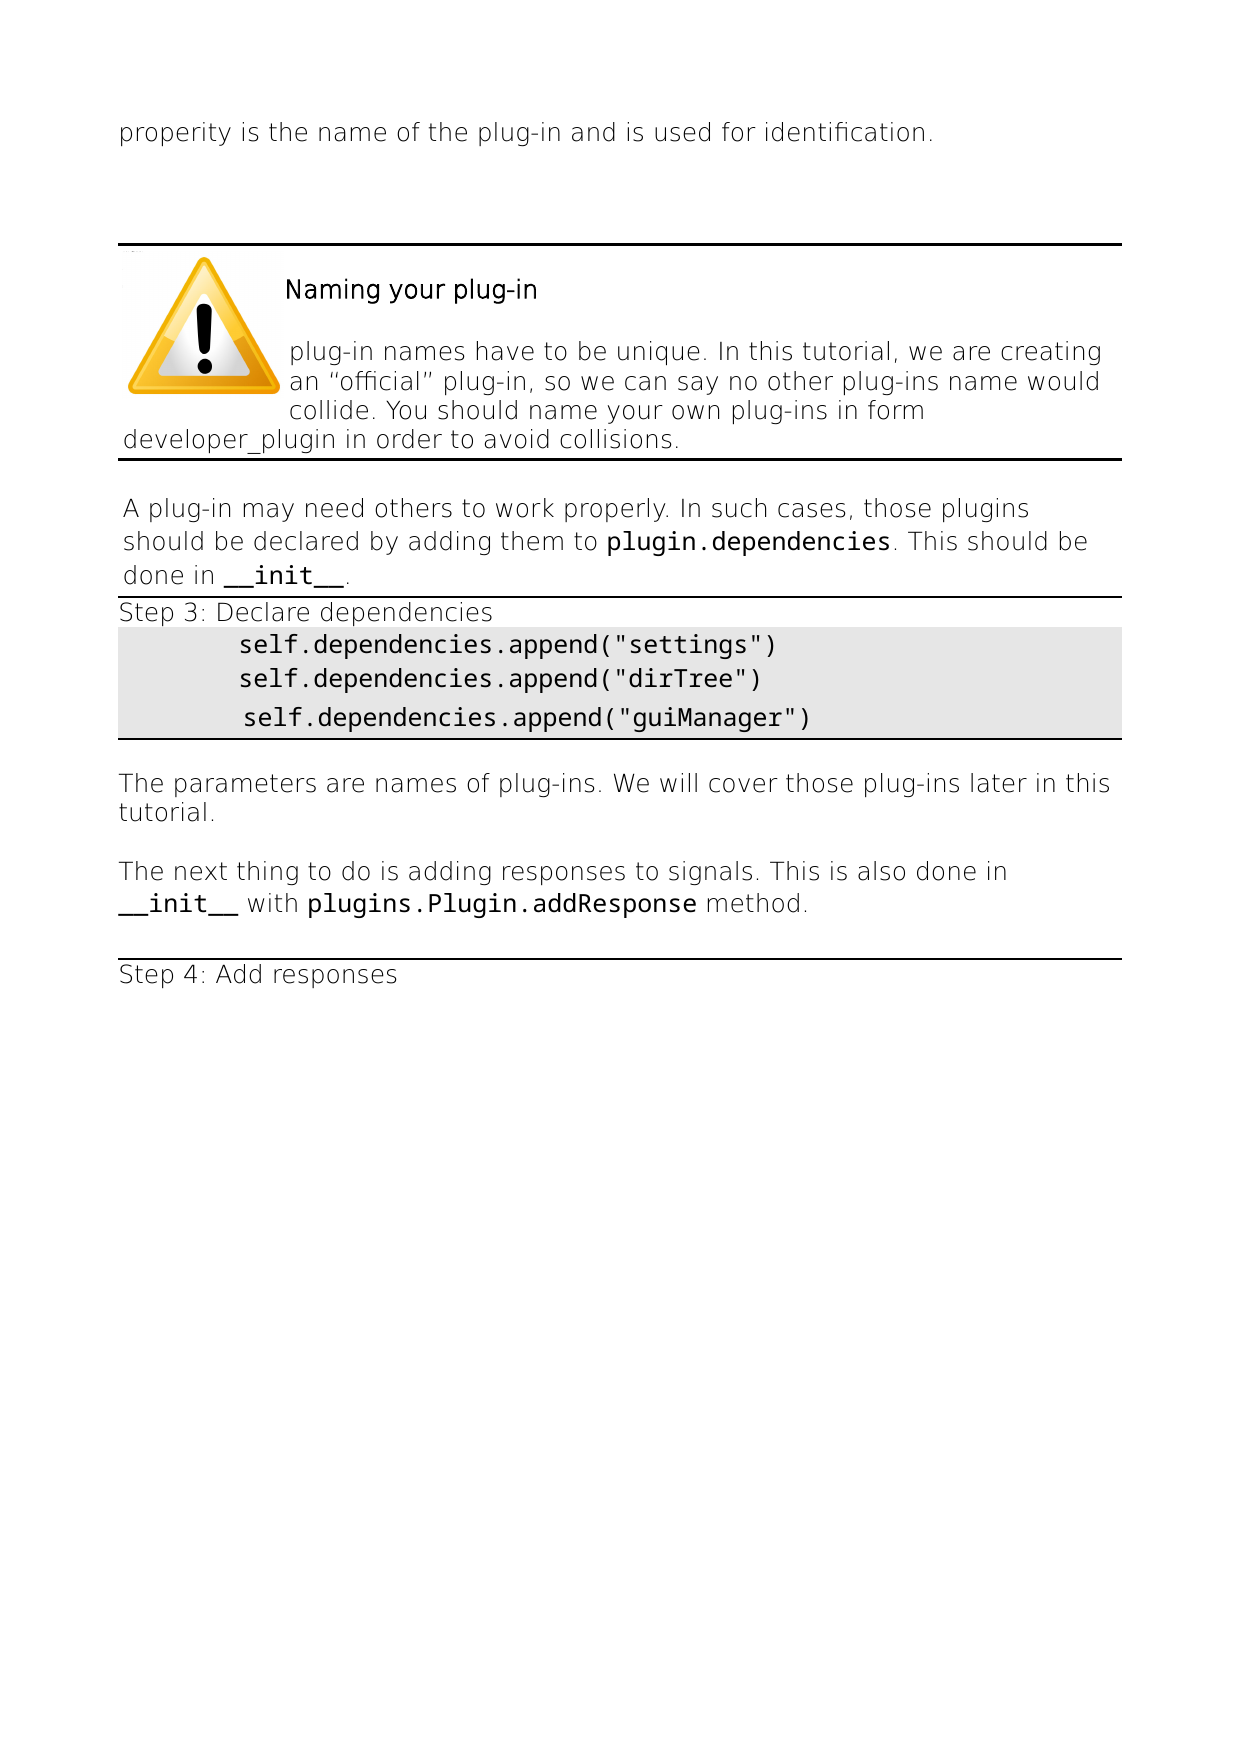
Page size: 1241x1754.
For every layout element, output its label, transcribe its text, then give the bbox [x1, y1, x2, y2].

text self.dependencies.append("guiManager") [118, 695, 1122, 738]
text A plug-in may need others to work properly. In such cases, those plugins should be declared by adding them to plugin.dependencies. This should be done in __init__. [118, 490, 1122, 596]
text properity is the name of the plug-in and is used for identification. [118, 118, 1122, 147]
text The next thing to do is adding responses to signals. This is also done in __init__ with plugins.Plugin.addResponse method. [118, 857, 1122, 920]
text plug-in names have to be unique. In this tutorial, we are creating an “official” plug-in, so we can say no other plug-ins name would collide. You should name your own plug-ins in form developer_plugin in order to avoid collisions. [118, 333, 1122, 458]
text self.dependencies.append("settings") [118, 627, 1122, 661]
picture [122, 251, 285, 399]
text self.dependencies.append("dirTree") [118, 661, 1122, 695]
text Step 4: Add responses [118, 960, 1122, 989]
text Step 3: Declare dependencies [118, 598, 1122, 627]
text The parameters are names of plug-ins. We will cover those plug-ins later in this tutorial. [118, 769, 1122, 828]
text Naming your plug-in [285, 275, 1122, 304]
